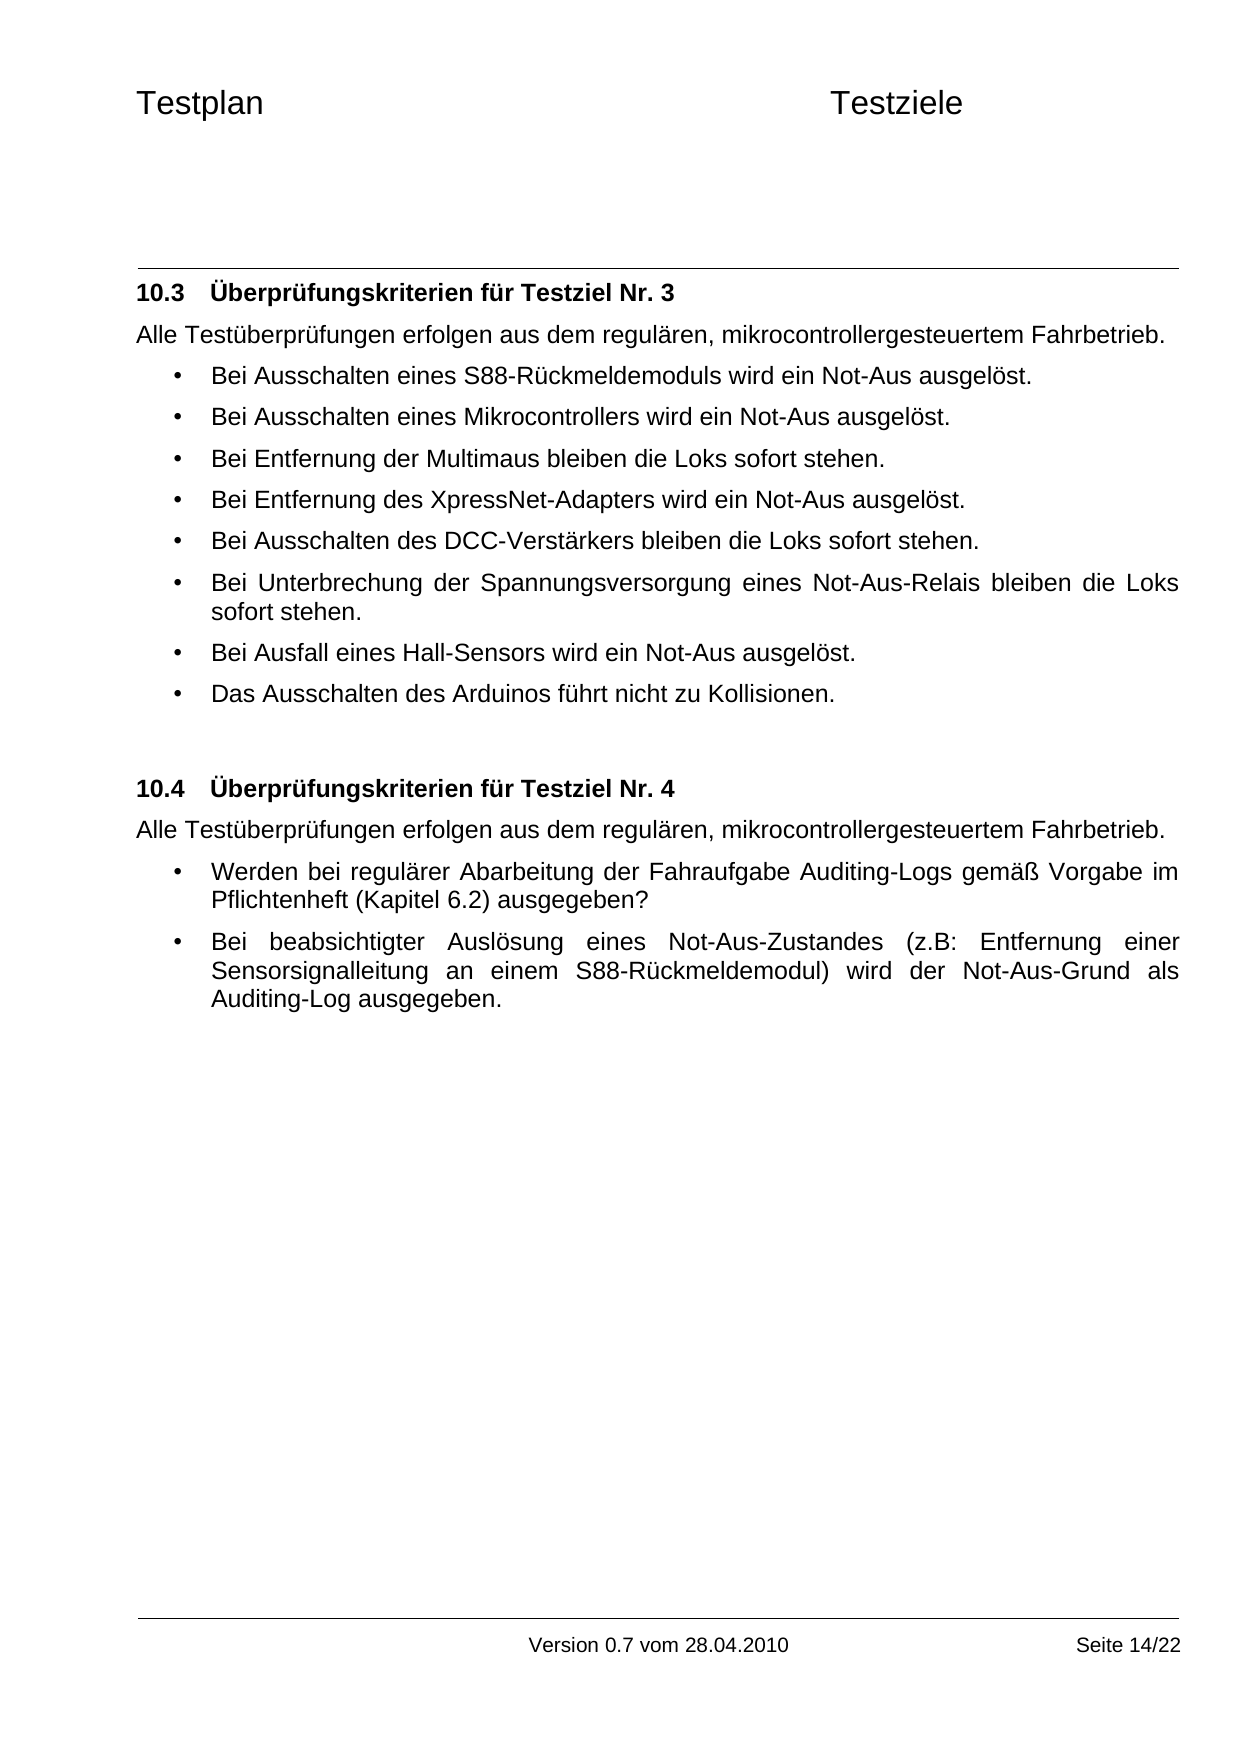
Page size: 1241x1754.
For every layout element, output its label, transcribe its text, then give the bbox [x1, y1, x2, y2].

list Werden bei regulärer Abarbeitung der Fahraufgabe Auditing-Logs gemäß Vorgabe im Pflichtenheft (Kapitel 6.2) ausgegeben? [173, 857, 1181, 914]
subtitle Überprüfungskriterien für Testziel Nr. 3 [136, 289, 1181, 307]
list Bei Unterbrechung der Spannungsversorgung eines Not-Aus-Relais bleiben die Loks sofort stehen. [173, 568, 1181, 625]
list Bei Entfernung der Multimaus bleiben die Loks sofort stehen. [173, 443, 1181, 472]
list Bei beabsichtigter Auslösung eines Not-Aus-Zustandes (z.B: Entfernung einer Sensorsignalleitung an einem S88-Rückmeldemodul) wird der Not-Aus-Grund als Auditing-Log ausgegeben. [173, 927, 1181, 1013]
subtitle Überprüfungskriterien für Testziel Nr. 4 [136, 774, 1181, 803]
text Alle Testüberprüfungen erfolgen aus dem regulären, mikrocontrollergesteuertem Fahrbetrieb. [136, 319, 1181, 348]
list Bei Ausschalten eines S88-Rückmeldemoduls wird ein Not-Aus ausgelöst. [173, 361, 1181, 390]
text Alle Testüberprüfungen erfolgen aus dem regulären, mikrocontrollergesteuertem Fahrbetrieb. [136, 815, 1181, 844]
list Das Ausschalten des Arduinos führt nicht zu Kollisionen. [173, 679, 1181, 708]
list Bei Ausfall eines Hall-Sensors wird ein Not-Aus ausgelöst. [173, 638, 1181, 667]
list Bei Ausschalten des DCC-Verstärkers bleiben die Loks sofort stehen. [173, 526, 1181, 555]
list Bei Entfernung des XpressNet-Adapters wird ein Not-Aus ausgelöst. [173, 485, 1181, 514]
list Bei Ausschalten eines Mikrocontrollers wird ein Not-Aus ausgelöst. [173, 402, 1181, 431]
